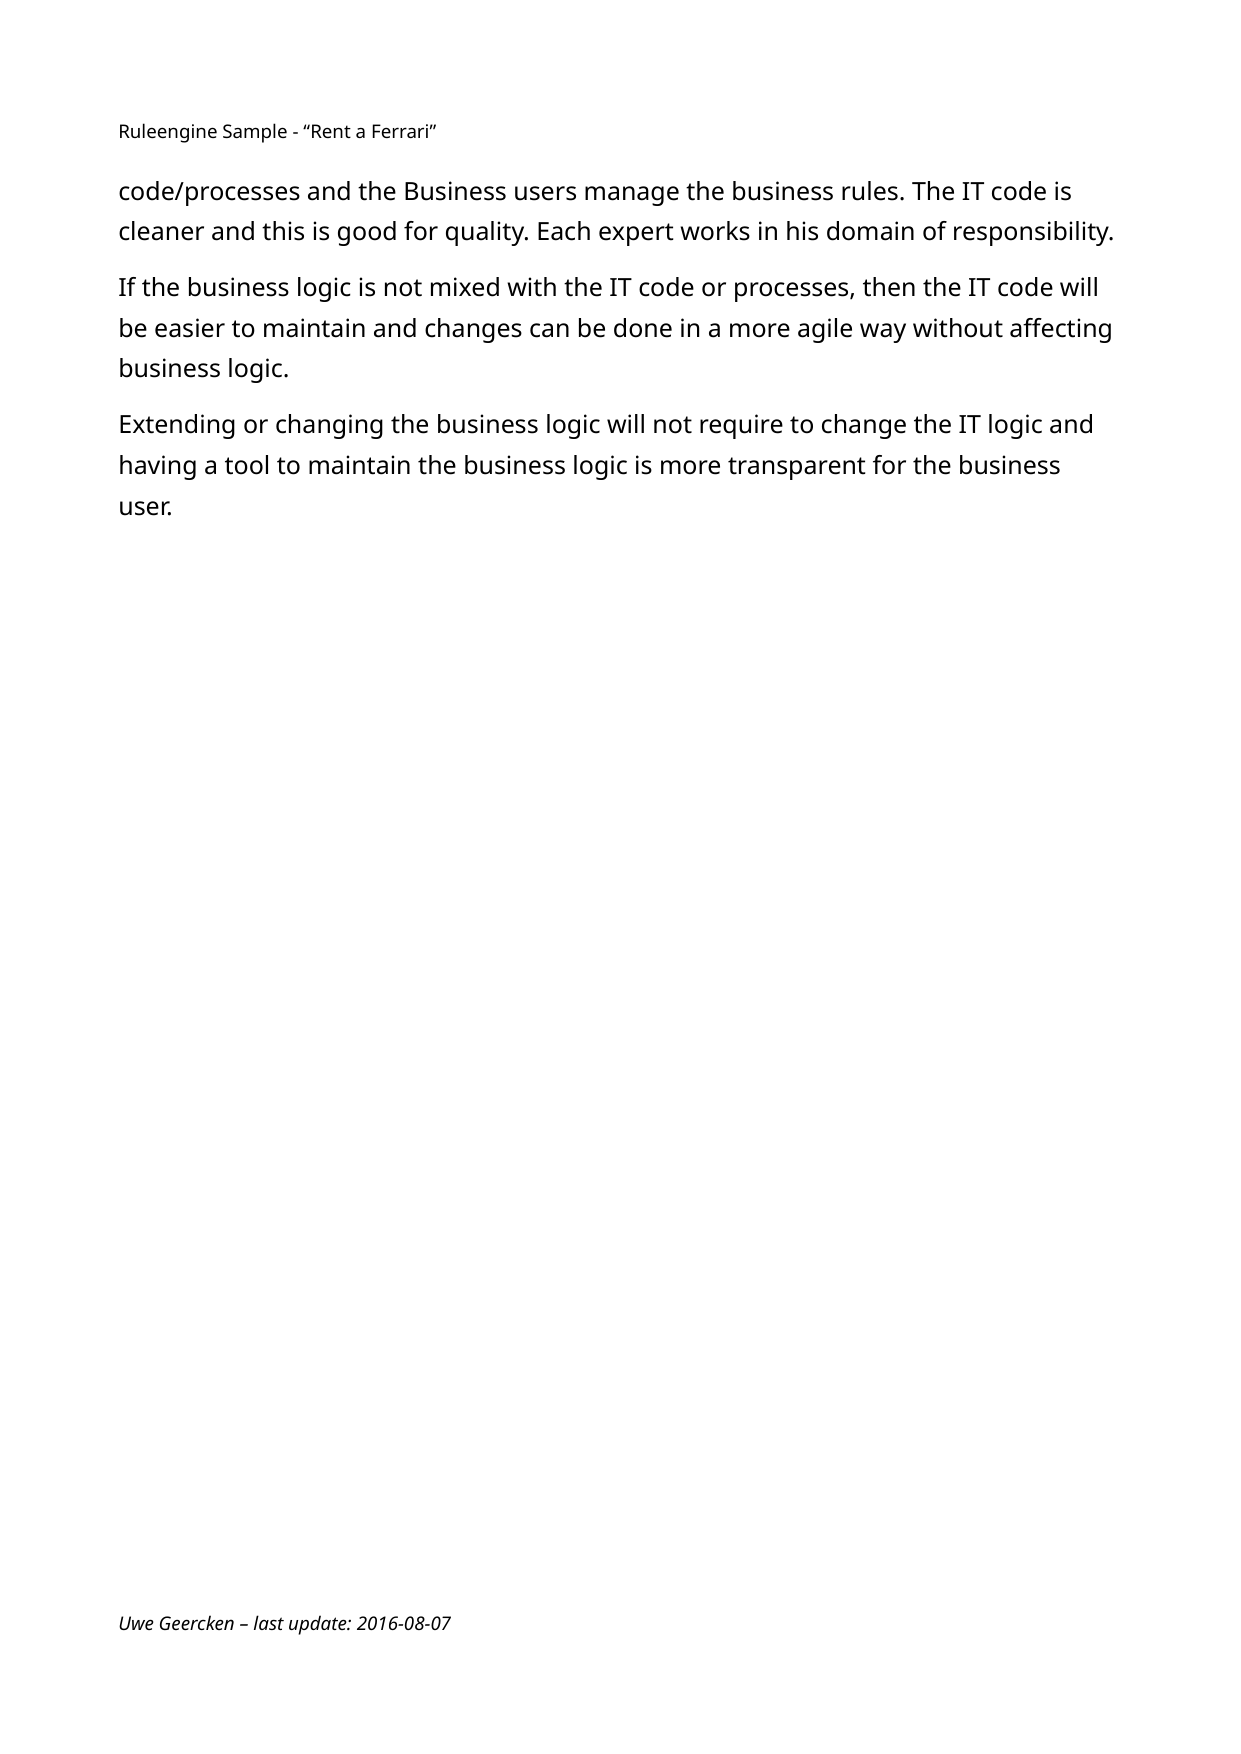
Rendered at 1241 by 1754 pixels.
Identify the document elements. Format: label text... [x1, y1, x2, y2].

text code/processes and the Business users manage the business rules. The IT code is cleaner and this is good for quality. Each expert works in his domain of responsibility. [118, 173, 1122, 248]
text If the business logic is not mixed with the IT code or processes, then the IT code will be easier to maintain and changes can be done in a more agile way without affecting business logic. [118, 269, 1122, 385]
text Extending or changing the business logic will not require to change the IT logic and having a tool to maintain the business logic is more transparent for the business user. [118, 406, 1122, 522]
